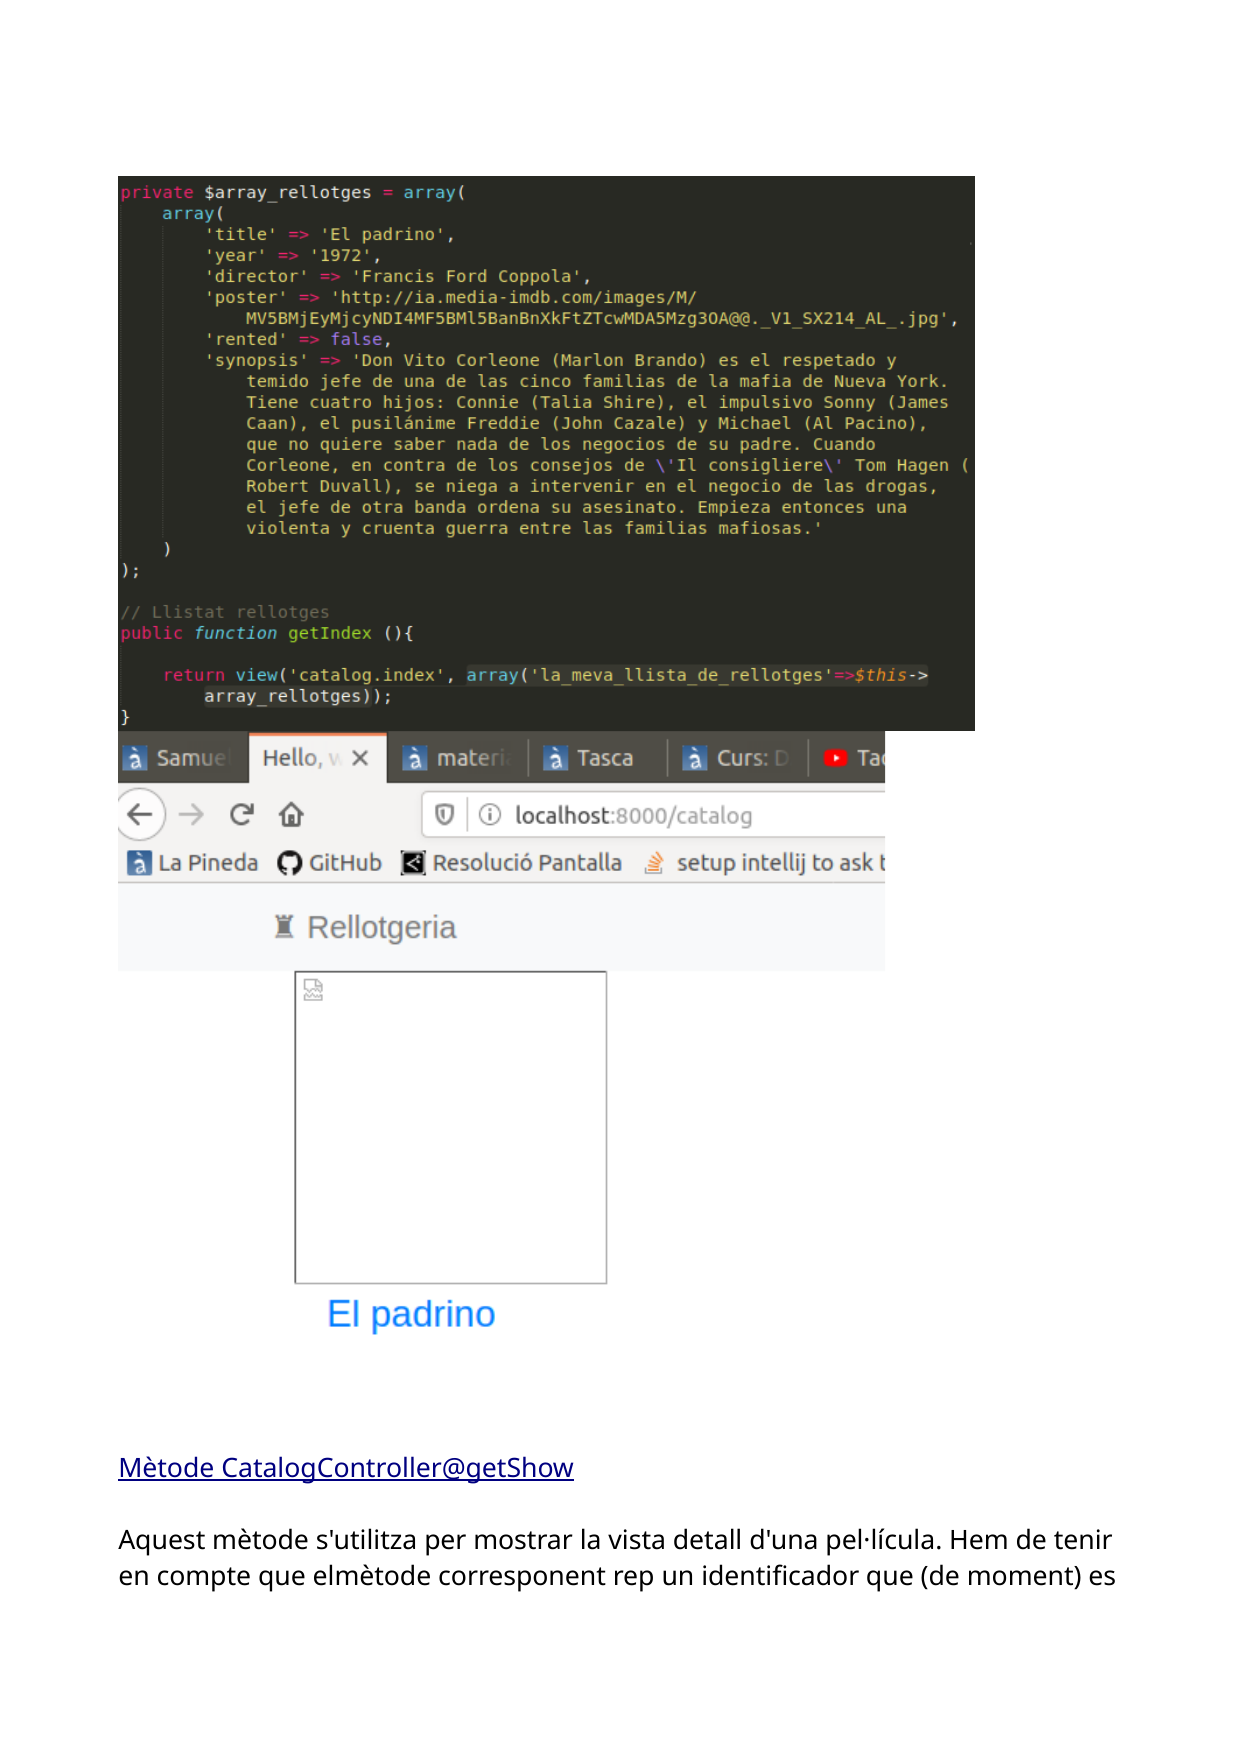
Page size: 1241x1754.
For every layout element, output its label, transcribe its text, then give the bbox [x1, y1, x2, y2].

picture [118, 176, 975, 1377]
text Mètode CatalogController@getShow [118, 1449, 1122, 1485]
text Aquest mètode s'utilitza per mostrar la vista detall d'una pel·lícula. Hem de tenir en compte que elmètode corresponent rep un identificador que (de moment) es [118, 1521, 1122, 1593]
